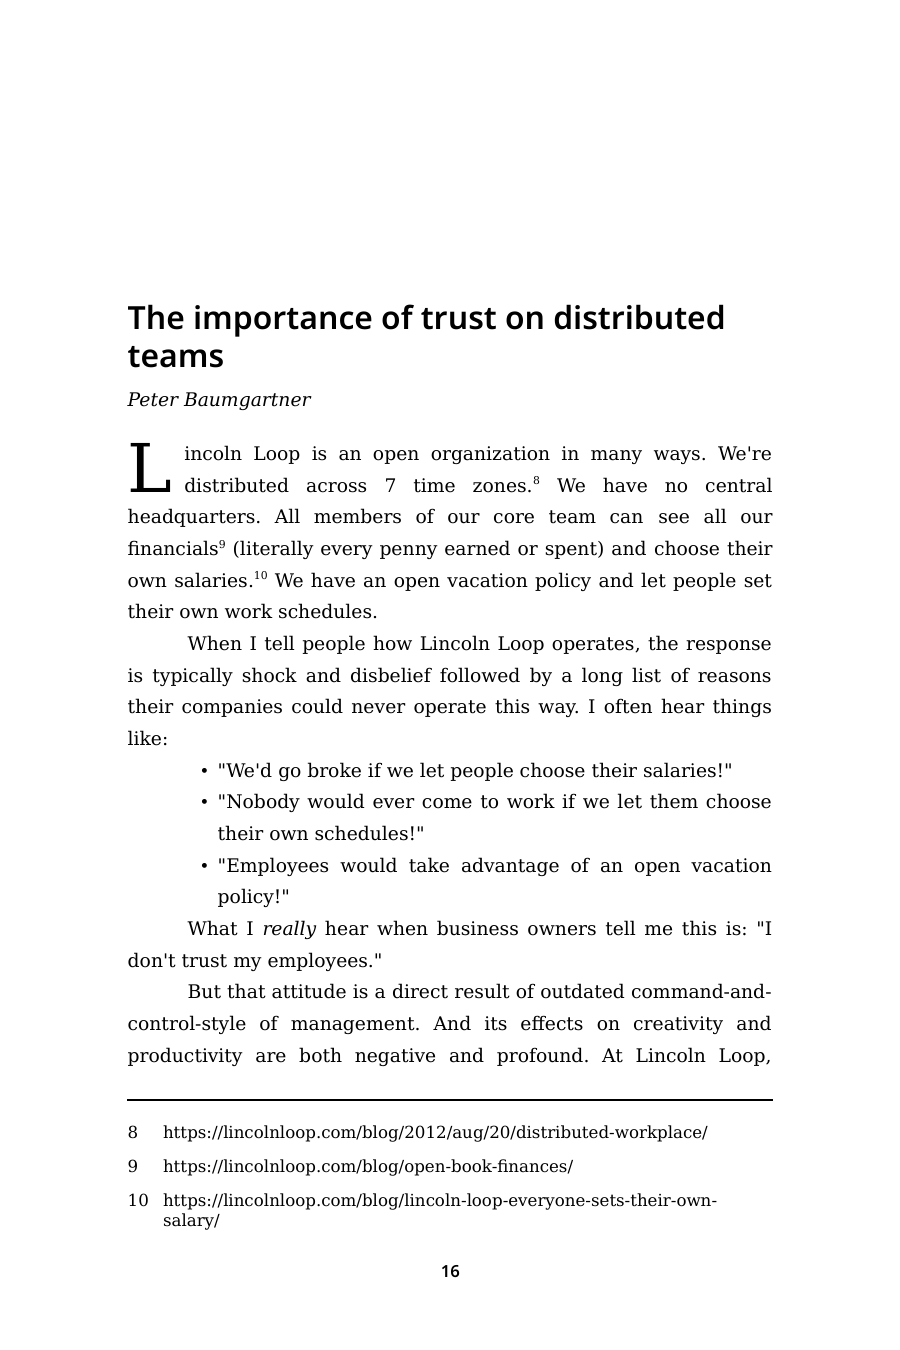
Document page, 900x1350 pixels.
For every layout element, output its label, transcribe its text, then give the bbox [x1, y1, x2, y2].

text https://lincolnloop.com/blog/2012/aug/20/distributed-workplace/ [127, 1122, 772, 1142]
text Lincoln Loop is an open organization in many ways. We're distributed across 7 time zones. We have no central headquarters. All members of our core team can see all our financials (literally every penny earned or spent) and choose their own salaries. We have an open vacation policy and let people set their own work schedules. [127, 443, 772, 623]
list "Employees would take advantage of an open vacation policy!" [201, 855, 772, 908]
subtitle The importance of trust on distributed teams [127, 298, 772, 377]
text Peter Baumgartner [127, 389, 772, 411]
text https://lincolnloop.com/blog/open-book-finances/ [127, 1157, 772, 1176]
list "Nobody would ever come to work if we let them choose their own schedules!" [201, 792, 772, 845]
text When I tell people how Lincoln Loop operates, the response is typically shock and disbelief followed by a long list of reasons their companies could never operate this way. I often hear things like: [127, 633, 772, 750]
list "We'd go broke if we let people choose their salaries!" [201, 760, 772, 782]
text https://lincolnloop.com/blog/lincoln-loop-everyone-sets-their-own-salary/ [127, 1191, 772, 1230]
text What I really hear when business owners tell me this is: "I don't trust my employees." [127, 918, 772, 972]
text But that attitude is a direct result of outdated command-and-control-style of management. And its effects on creativity and productivity are both negative and profound. At Lincoln Loop, [127, 982, 772, 1067]
